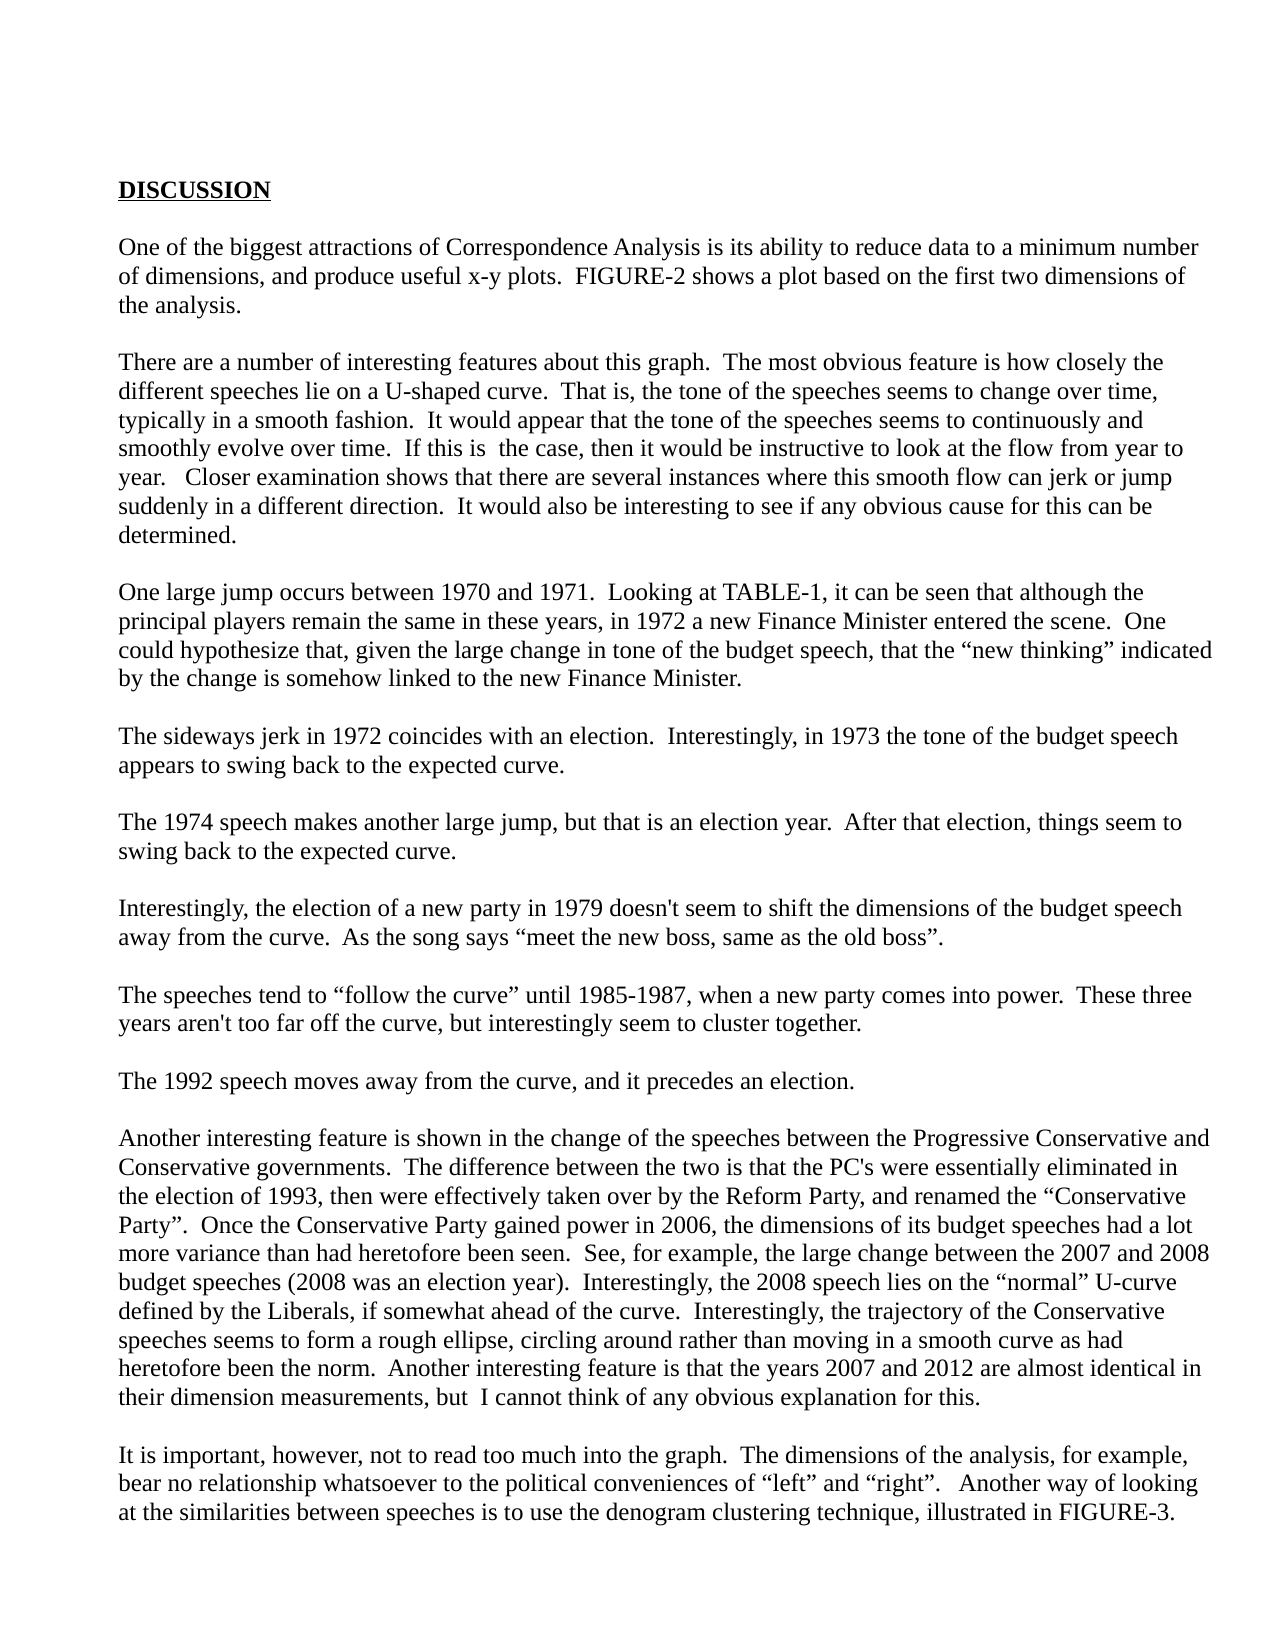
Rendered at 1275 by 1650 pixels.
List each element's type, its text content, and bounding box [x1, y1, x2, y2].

text The 1974 speech makes another large jump, but that is an election year. After that election, things seem to swing back to the expected curve. [118, 807, 1215, 865]
text One large jump occurs between 1970 and 1971. Looking at TABLE-1, it can be seen that although the principal players remain the same in these years, in 1972 a new Finance Minister entered the scene. One could hypothesize that, given the large change in tone of the budget speech, that the “new thinking” indicated by the change is somehow linked to the new Finance Minister. [118, 577, 1215, 692]
text DISCUSSION [118, 175, 1215, 203]
text The 1992 speech moves away from the curve, and it precedes an election. [118, 1066, 1215, 1095]
text Another interesting feature is shown in the change of the speeches between the Progressive Conservative and Conservative governments. The difference between the two is that the PC's were essentially eliminated in the election of 1993, then were effectively taken over by the Reform Party, and renamed the “Conservative Party”. Once the Conservative Party gained power in 2006, the dimensions of its budget speeches had a lot more variance than had heretofore been seen. See, for example, the large change between the 2007 and 2008 budget speeches (2008 was an election year). Interestingly, the 2008 speech lies on the “normal” U-curve defined by the Liberals, if somewhat ahead of the curve. Interestingly, the trajectory of the Conservative speeches seems to form a rough ellipse, circling around rather than moving in a smooth curve as had heretofore been the norm. Another interesting feature is that the years 2007 and 2012 are almost identical in their dimension measurements, but I cannot think of any obvious explanation for this. [118, 1123, 1215, 1411]
text One of the biggest attractions of Correspondence Analysis is its ability to reduce data to a minimum number of dimensions, and produce useful x-y plots. FIGURE-2 shows a plot based on the first two dimensions of the analysis. [118, 232, 1215, 318]
text There are a number of interesting features about this graph. The most obvious feature is how closely the different speeches lie on a U-shaped curve. That is, the tone of the speeches seems to change over time, typically in a smooth fashion. It would appear that the tone of the speeches seems to continuously and smoothly evolve over time. If this is the case, then it would be instructive to look at the flow from year to year. Closer examination shows that there are several instances where this smooth flow can jerk or jump suddenly in a different direction. It would also be interesting to see if any obvious cause for this can be determined. [118, 347, 1215, 548]
text Interestingly, the election of a new party in 1979 doesn't seem to shift the dimensions of the budget speech away from the curve. As the song says “meet the new boss, same as the old boss”. [118, 893, 1215, 951]
text The sideways jerk in 1972 coincides with an election. Interestingly, in 1973 the tone of the budget speech appears to swing back to the expected curve. [118, 721, 1215, 778]
text It is important, however, not to read too much into the graph. The dimensions of the analysis, for example, bear no relationship whatsoever to the political conveniences of “left” and “right”. Another way of looking at the similarities between speeches is to use the denogram clustering technique, illustrated in FIGURE-3. [118, 1440, 1215, 1526]
text The speeches tend to “follow the curve” until 1985-1987, when a new party comes into power. These three years aren't too far off the curve, but interestingly seem to cluster together. [118, 980, 1215, 1037]
